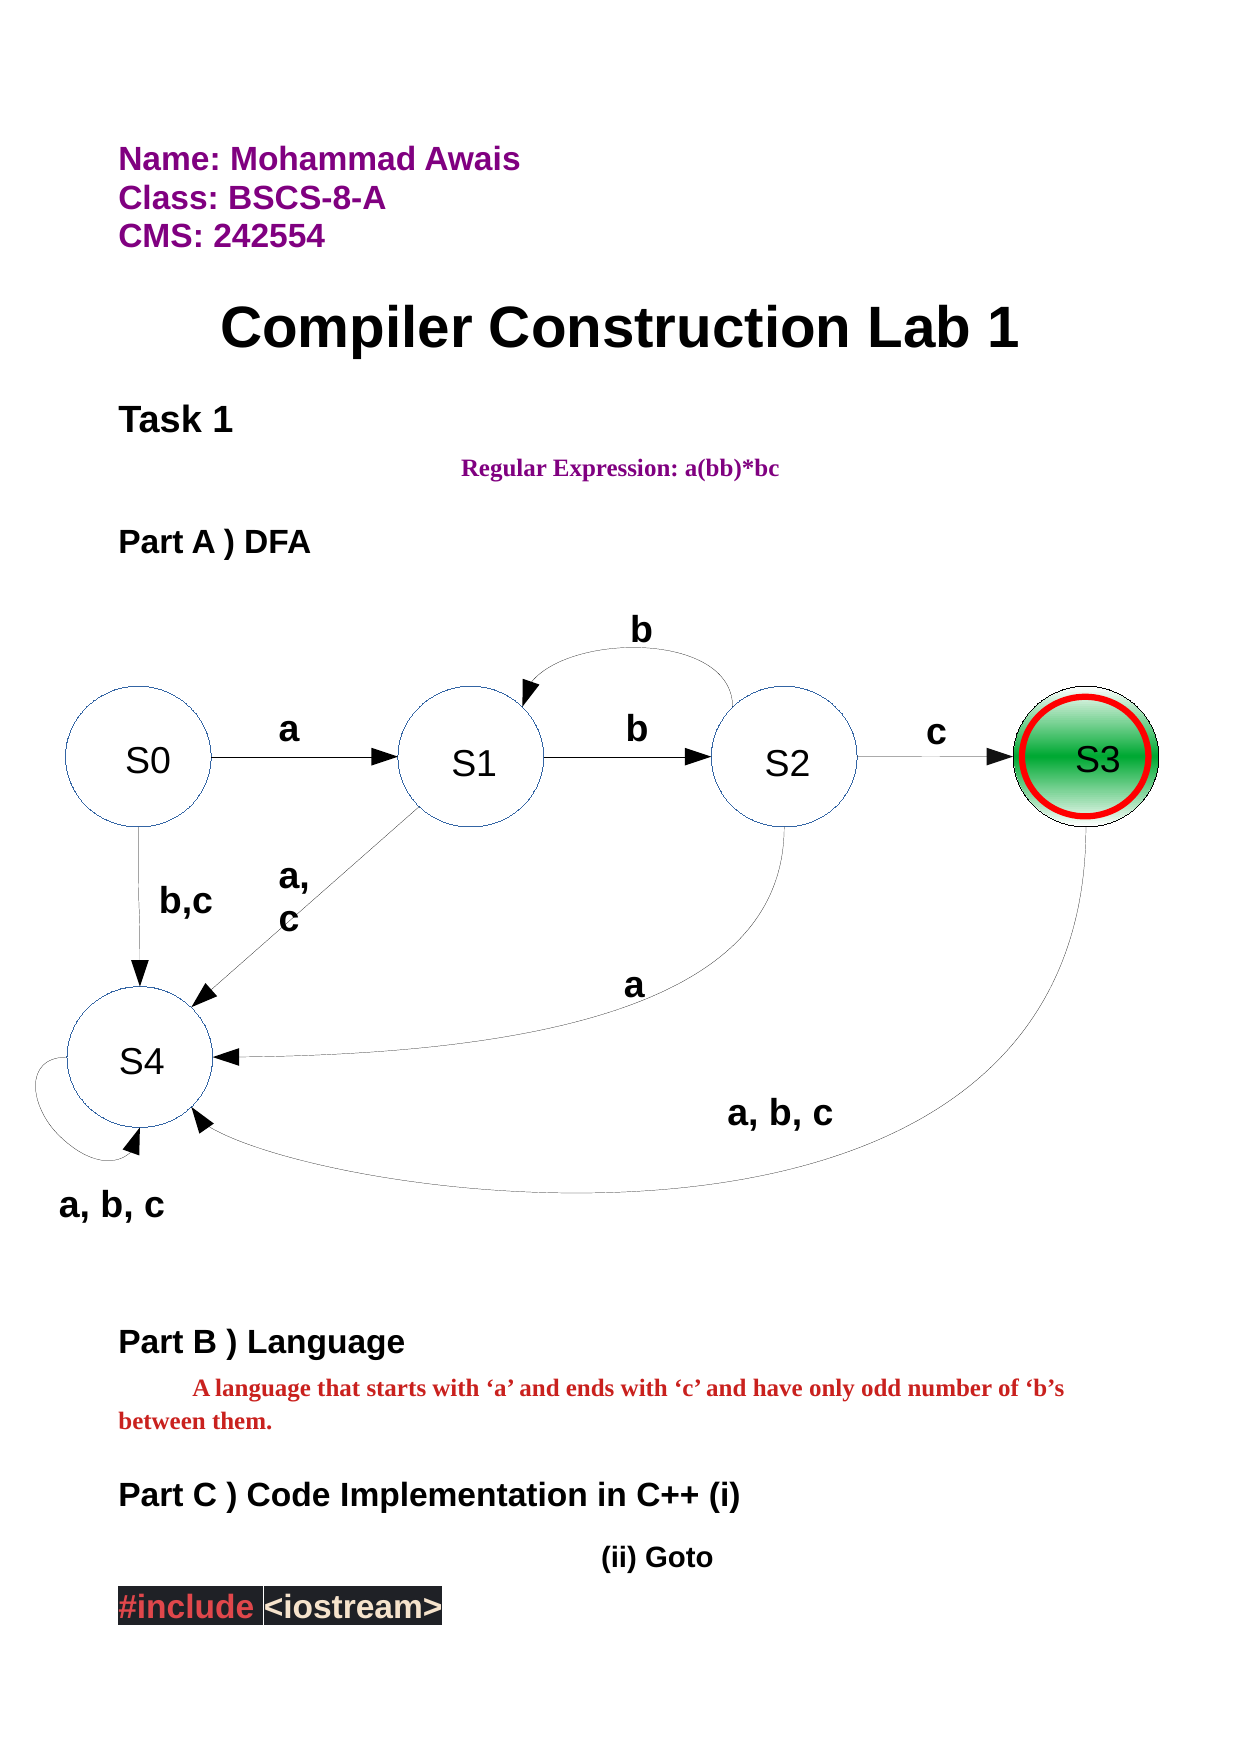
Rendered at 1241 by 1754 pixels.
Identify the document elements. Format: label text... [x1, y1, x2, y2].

text A language that starts with ‘a’ and ends with ‘c’ and have only odd number of ‘b’s between them. [118, 1373, 1122, 1435]
text #include <iostream> [118, 1586, 1122, 1625]
subtitle Name: Mohammad Awais Class: BSCS-8-A CMS: 242554 [118, 139, 1122, 255]
subtitle (ii) Goto [118, 1540, 1122, 1574]
subtitle Task 1 [118, 397, 1122, 441]
subtitle Part A ) DFA [118, 522, 1122, 560]
text Regular Expression: a(bb)*bc [118, 453, 1122, 482]
subtitle Part B ) Language [118, 1322, 1122, 1361]
subtitle Part C ) Code Implementation in C++ (i) [118, 1474, 1122, 1513]
title Compiler Construction Lab 1 [118, 292, 1122, 359]
